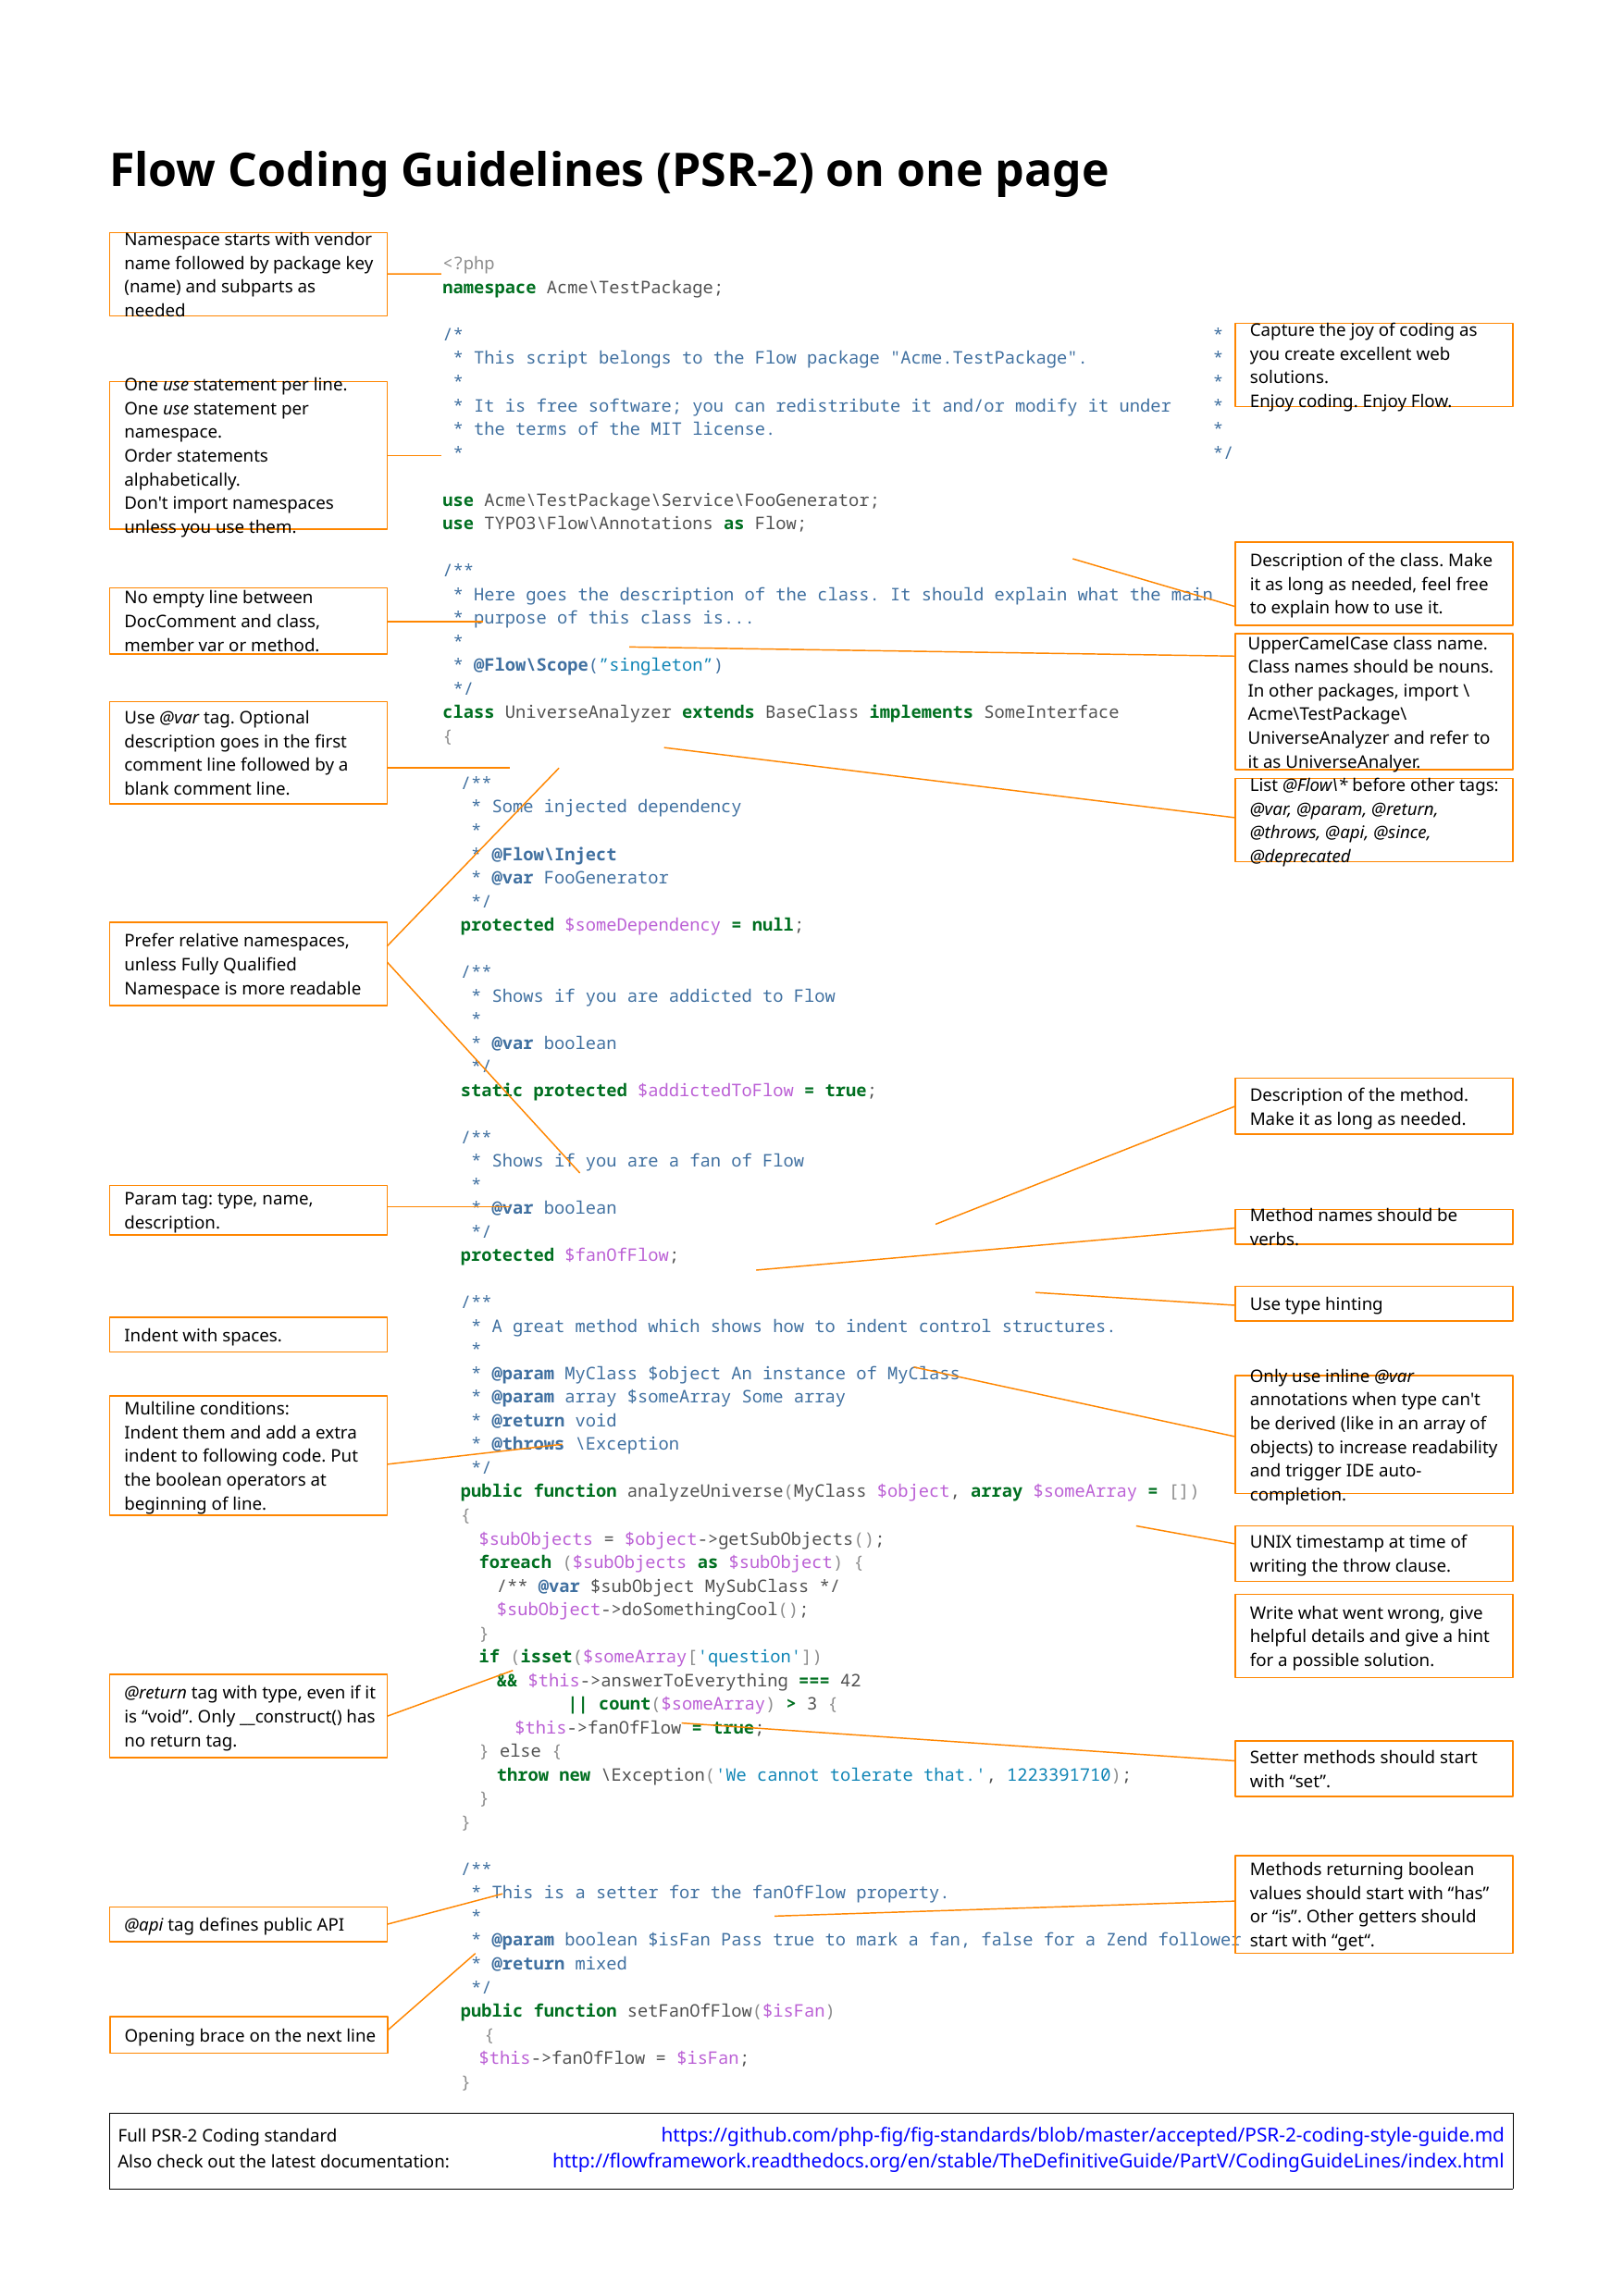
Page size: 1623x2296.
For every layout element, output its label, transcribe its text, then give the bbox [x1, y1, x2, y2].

text /** [442, 558, 1146, 582]
text * [442, 629, 1512, 653]
text */ [1236, 676, 1512, 700]
text * @var boolean [953, 1196, 1512, 1219]
text $subObjects = $object->getSubObjects(); [1148, 1526, 1234, 1542]
text * @Flow\Scope(”singleton”) [442, 653, 1234, 676]
text [442, 1031, 468, 1054]
text protected $someDependency = null; [442, 912, 1512, 936]
text * @var boolean [442, 1196, 1002, 1219]
text $subObjects = $object->getSubObjects(); [442, 1526, 1234, 1549]
text * @Flow\Inject [1236, 842, 1512, 861]
text * @throws \Exception [1236, 1432, 1512, 1455]
text /** [865, 771, 1512, 795]
text * @param boolean $isFan Pass true to mark a fan, false for a Zend follower [442, 1928, 1234, 1951]
subtitle Flow Coding Guidelines (PSR-2) on one page [109, 137, 1513, 200]
text class UniverseAnalyzer extends BaseClass implements SomeInterface [442, 700, 1234, 723]
text use Acme\TestPackage\Service\FooGenerator; [442, 488, 1512, 511]
text * @return void [1110, 1408, 1234, 1432]
text /* * [442, 322, 1512, 346]
text * purpose of this class is... [442, 605, 1512, 629]
text Also check out the latest documentation: http://flowframework.readthedocs.org/en/stable/TheDefinitiveGuide/PartV/CodingGuideLines/index.html [118, 2147, 1505, 2173]
text * [442, 1338, 1512, 1361]
text /** [442, 1290, 1234, 1314]
text } [442, 2069, 1512, 2092]
text * * [442, 369, 1234, 393]
text * @param array $someArray Some array [1004, 1385, 1234, 1408]
text * Here goes the description of the class. It should explain what the main [1158, 582, 1234, 605]
text * Shows if you are a fan of Flow [1072, 1149, 1512, 1172]
text /** [1236, 779, 1512, 795]
text } else { [442, 1738, 1232, 1762]
text throw new \Exception('We cannot tolerate that.', 1223391710); [1236, 1762, 1512, 1786]
text public function analyzeUniverse(MyClass $object, array $someArray = []) [442, 1479, 1286, 1502]
text { [442, 1502, 1512, 1526]
text * Some injected dependency [514, 795, 1222, 818]
text /** [1236, 1857, 1512, 1881]
text * This is a setter for the fanOfFlow property. [1236, 1881, 1512, 1904]
text * @Flow\Scope(”singleton”) [1236, 653, 1512, 676]
text * @throws \Exception [442, 1432, 1234, 1455]
text /** [442, 771, 554, 795]
text } [442, 1621, 1234, 1644]
text if (isset($someArray['question']) [442, 1644, 1234, 1668]
text /** [442, 959, 1512, 983]
text */ [442, 1455, 1234, 1479]
text public function setFanOfFlow($isFan) [442, 1998, 1512, 2022]
text $this->fanOfFlow = $isFan; [442, 2045, 1512, 2069]
text */ [1368, 688, 1372, 696]
text [442, 865, 464, 886]
text Full PSR-2 Coding standard https://github.com/php-fig/fig-standards/blob/master/accepted/PSR-2-coding-style-guide.md [118, 2121, 1505, 2147]
text static protected $addictedToFlow = true; [1236, 1079, 1512, 1102]
text protected $fanOfFlow; [442, 1243, 1043, 1266]
text } [1236, 1621, 1512, 1644]
text * @param MyClass $object An instance of MyClass [442, 1361, 1512, 1385]
text if (isset($someArray['question']) [1236, 1644, 1512, 1668]
text */ [1317, 1468, 1321, 1475]
text $subObjects = $object->getSubObjects(); [1236, 1526, 1512, 1549]
text [1132, 1125, 1512, 1149]
text * @var boolean [1284, 1210, 1310, 1219]
text * [442, 1172, 1063, 1196]
text * Here goes the description of the class. It should explain what the main [442, 582, 1224, 605]
text use TYPO3\Flow\Annotations as Flow; [442, 511, 1512, 535]
text * [1236, 1904, 1512, 1928]
text */ [442, 889, 1512, 912]
text /** [536, 771, 1034, 795]
text } [442, 1809, 1512, 1833]
text foreach ($subObjects as $subObject) { [442, 1549, 1234, 1574]
text [539, 1125, 1183, 1149]
text * [442, 1006, 1512, 1031]
text * This is a setter for the fanOfFlow property. [442, 1881, 1234, 1904]
text * @var boolean [1440, 1210, 1512, 1219]
text { [442, 723, 1234, 747]
text * the terms of the MIT license. * [442, 416, 1512, 440]
text * @return void [1236, 1408, 1512, 1432]
text <?php [442, 252, 1512, 275]
text static protected $addictedToFlow = true; [442, 1078, 513, 1102]
text $subObject->doSomethingCool(); [442, 1597, 1234, 1621]
text * @param array $someArray Some array [442, 1385, 1095, 1408]
text /** @var $subObject MySubClass */ [442, 1574, 1512, 1597]
text /** [442, 1125, 555, 1149]
text [817, 1243, 1512, 1266]
text * Some injected dependency [1236, 795, 1512, 818]
text * A great method which shows how to indent control structures. [442, 1314, 1512, 1338]
text } else { [927, 1738, 1512, 1759]
text */ [1080, 1229, 1234, 1243]
text * @param array $someArray Some array [1236, 1385, 1512, 1408]
text */ [1236, 1455, 1512, 1479]
text * Here goes the description of the class. It should explain what the main [1236, 582, 1512, 605]
text * It is free software; you can redistribute it and/or modify it under * [442, 393, 1512, 416]
text * @var boolean [1388, 1210, 1419, 1219]
text /** [1236, 1290, 1512, 1314]
text public function analyzeUniverse(MyClass $object, array $someArray = []) [1287, 1494, 1512, 1502]
text */ [442, 1219, 1234, 1243]
text throw new \Exception('We cannot tolerate that.', 1223391710); [442, 1762, 1234, 1786]
text * [490, 818, 1234, 842]
text * * [1236, 369, 1512, 393]
text * [1236, 818, 1512, 842]
text * @var boolean [452, 1031, 1512, 1054]
text * Shows if you are a fan of Flow [560, 1149, 1122, 1172]
text * @param boolean $isFan Pass true to mark a fan, false for a Zend follower [1236, 1928, 1512, 1951]
text * @return mixed [442, 1951, 1512, 1975]
text * [442, 1904, 1234, 1928]
text * [442, 818, 509, 842]
text && $this->answerToEverything === 42 [442, 1668, 1512, 1691]
text * */ [442, 440, 1512, 463]
text * [442, 1904, 458, 1908]
text static protected $addictedToFlow = true; [495, 1078, 1234, 1102]
text [1011, 1172, 1512, 1196]
text { [1236, 723, 1512, 747]
text */ [1306, 1468, 1310, 1475]
text $this->fanOfFlow = true; [442, 1715, 1512, 1738]
text { [442, 2022, 1512, 2045]
text */ [442, 1054, 490, 1078]
text * Shows if you are a fan of Flow [442, 1149, 576, 1172]
text */ [442, 676, 1234, 700]
text foreach ($subObjects as $subObject) { [1236, 1549, 1512, 1574]
text $subObject->doSomethingCool(); [1236, 1597, 1512, 1621]
text /** [442, 1857, 1234, 1881]
text * This script belongs to the Flow package "Acme.TestPackage". * [442, 346, 1234, 369]
text */ [442, 1975, 1512, 1998]
text * @Flow\Inject [468, 842, 1282, 865]
text } [442, 1786, 1512, 1809]
text * Some injected dependency [1061, 795, 1234, 816]
text namespace Acme\TestPackage; [442, 275, 1512, 299]
text */ [473, 1054, 1512, 1078]
text * @var FooGenerator [444, 865, 1512, 889]
text } [1407, 1634, 1412, 1641]
text * This script belongs to the Flow package "Acme.TestPackage". * [1236, 346, 1512, 369]
text * Shows if you are addicted to Flow [442, 983, 1512, 1006]
text */ [1236, 1219, 1512, 1243]
text * Some injected dependency [442, 795, 531, 818]
text } else { [1236, 1742, 1512, 1762]
text * @Flow\Inject [442, 842, 486, 865]
text public function analyzeUniverse(MyClass $object, array $someArray = []) [1236, 1479, 1512, 1493]
text /** [1236, 558, 1512, 582]
text * @var boolean [1312, 1210, 1387, 1219]
text class UniverseAnalyzer extends BaseClass implements SomeInterface [1236, 700, 1512, 723]
text || count($someArray) > 3 { [442, 1691, 1512, 1715]
text * @return void [442, 1408, 1206, 1432]
text /** [1075, 558, 1234, 582]
